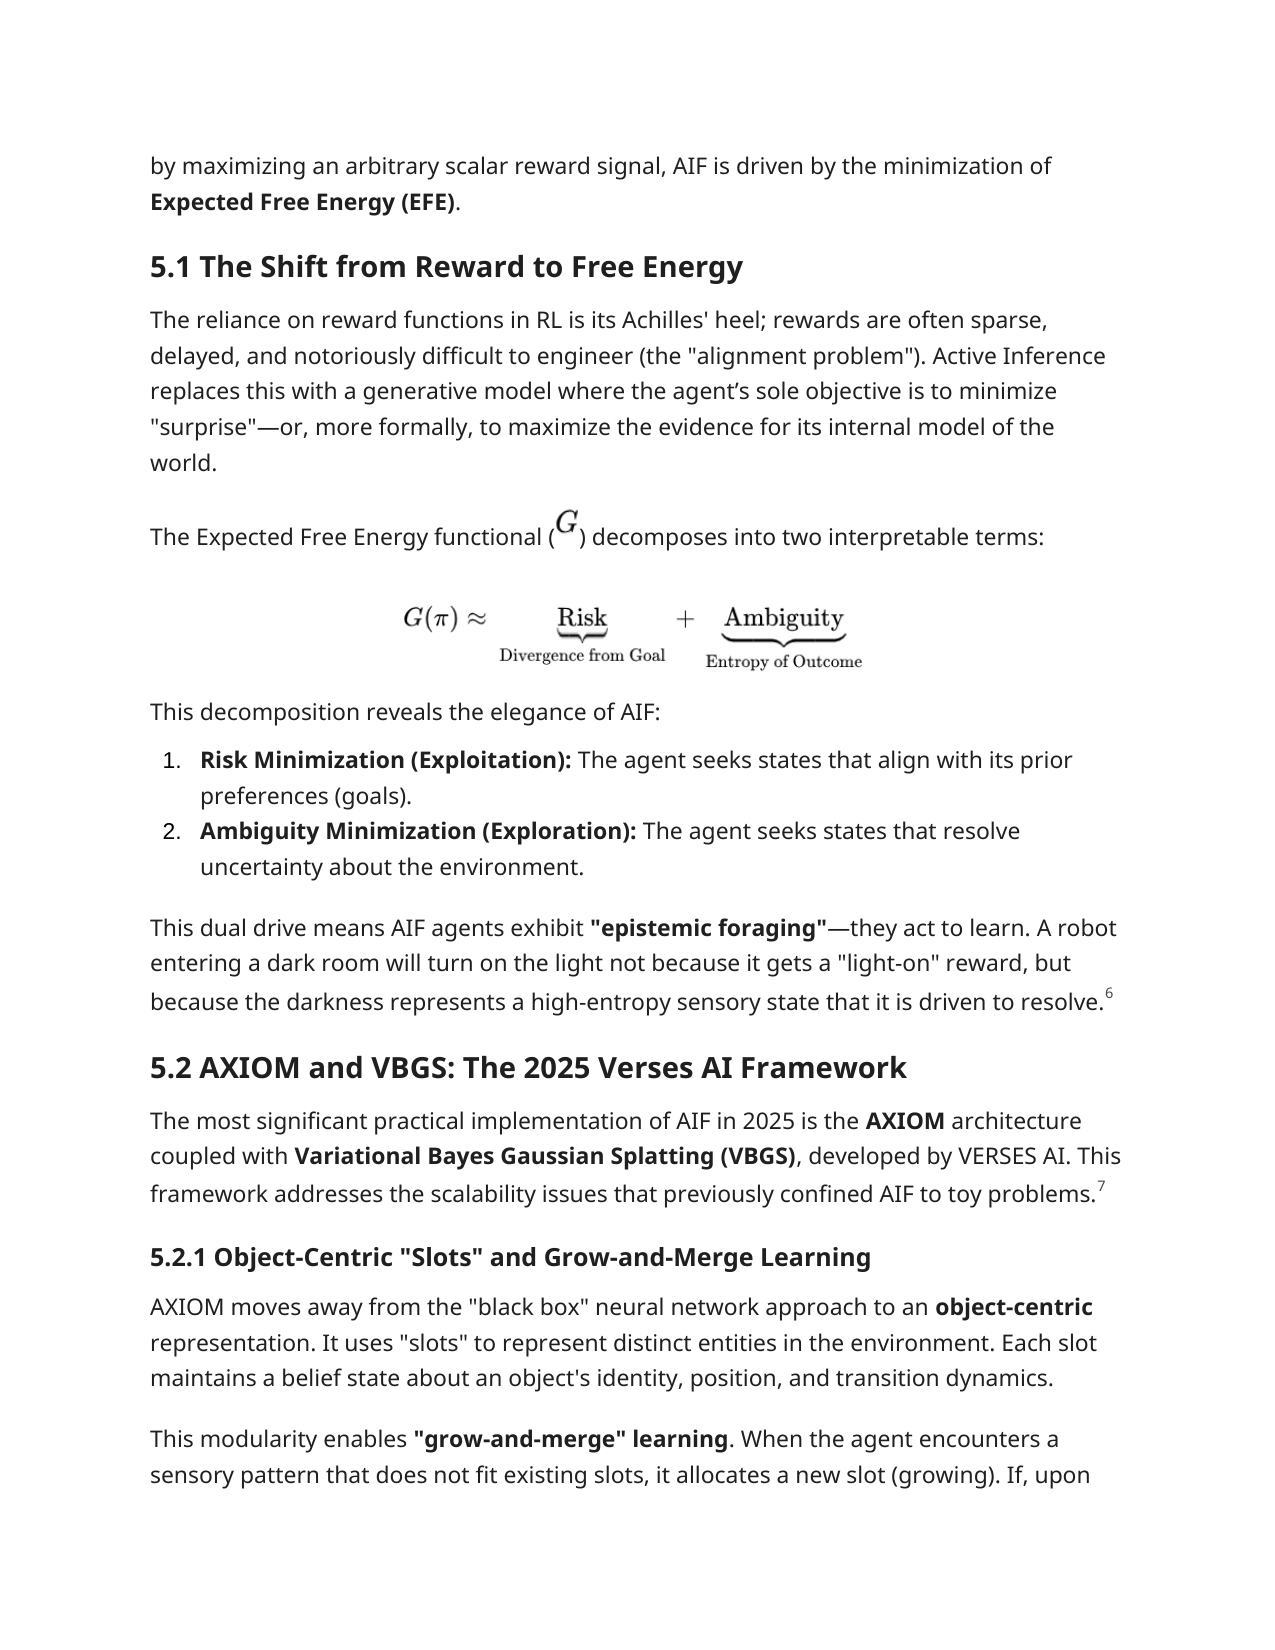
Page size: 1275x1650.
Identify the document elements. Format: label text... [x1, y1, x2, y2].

text This modularity enables "grow-and-merge" learning. When the agent encounters a sensory pattern that does not fit existing slots, it allocates a new slot (growing). If, upon [150, 1423, 1125, 1490]
subtitle 5.2 AXIOM and VBGS: The 2025 Verses AI Framework [150, 1047, 1125, 1087]
text This dual drive means AIF agents exhibit "epistemic foraging"—they act to learn. A robot entering a dark room will turn on the light not because it gets a "light-on" reward, but because the darkness represents a high-entropy sensory state that it is driven to resolve.6 [150, 912, 1125, 1017]
subtitle 5.1 The Shift from Reward to Free Energy [150, 246, 1125, 286]
text AXIOM moves away from the "black box" neural network approach to an object-centric representation. It uses "slots" to represent distinct entities in the environment. Each slot maintains a belief state about an object's identity, position, and transition dynamics. [150, 1291, 1125, 1394]
subtitle 5.2.1 Object-Centric "Slots" and Grow-and-Merge Learning [150, 1240, 1125, 1274]
text The most significant practical implementation of AIF in 2025 is the AXIOM architecture coupled with Variational Bayes Gaussian Splatting (VBGS), developed by VERSES AI. This framework addresses the scalability issues that previously confined AIF to toy problems.7 [150, 1104, 1125, 1210]
text by maximizing an arbitrary scalar reward signal, AIF is driven by the minimization of Expected Free Energy (EFE). [150, 150, 1125, 217]
text The Expected Free Energy functional () decomposes into two interpretable terms: [150, 507, 1125, 552]
picture [555, 507, 579, 546]
text The reliance on reward functions in RL is its Achilles' heel; rewards are often sparse, delayed, and notoriously difficult to engineer (the "alignment problem"). Active Inference replaces this with a generative model where the agent’s sole objective is to minimize "surprise"—or, more formally, to maximize the evidence for its internal model of the world. [150, 304, 1125, 478]
list Ambiguity Minimization (Exploration): The agent seeks states that resolve uncertainty about the environment. [162, 815, 1125, 882]
picture [150, 581, 1119, 693]
text This decomposition reveals the elegance of AIF: [150, 696, 1125, 727]
list Risk Minimization (Exploitation): The agent seeks states that align with its prior preferences (goals). [162, 744, 1125, 811]
